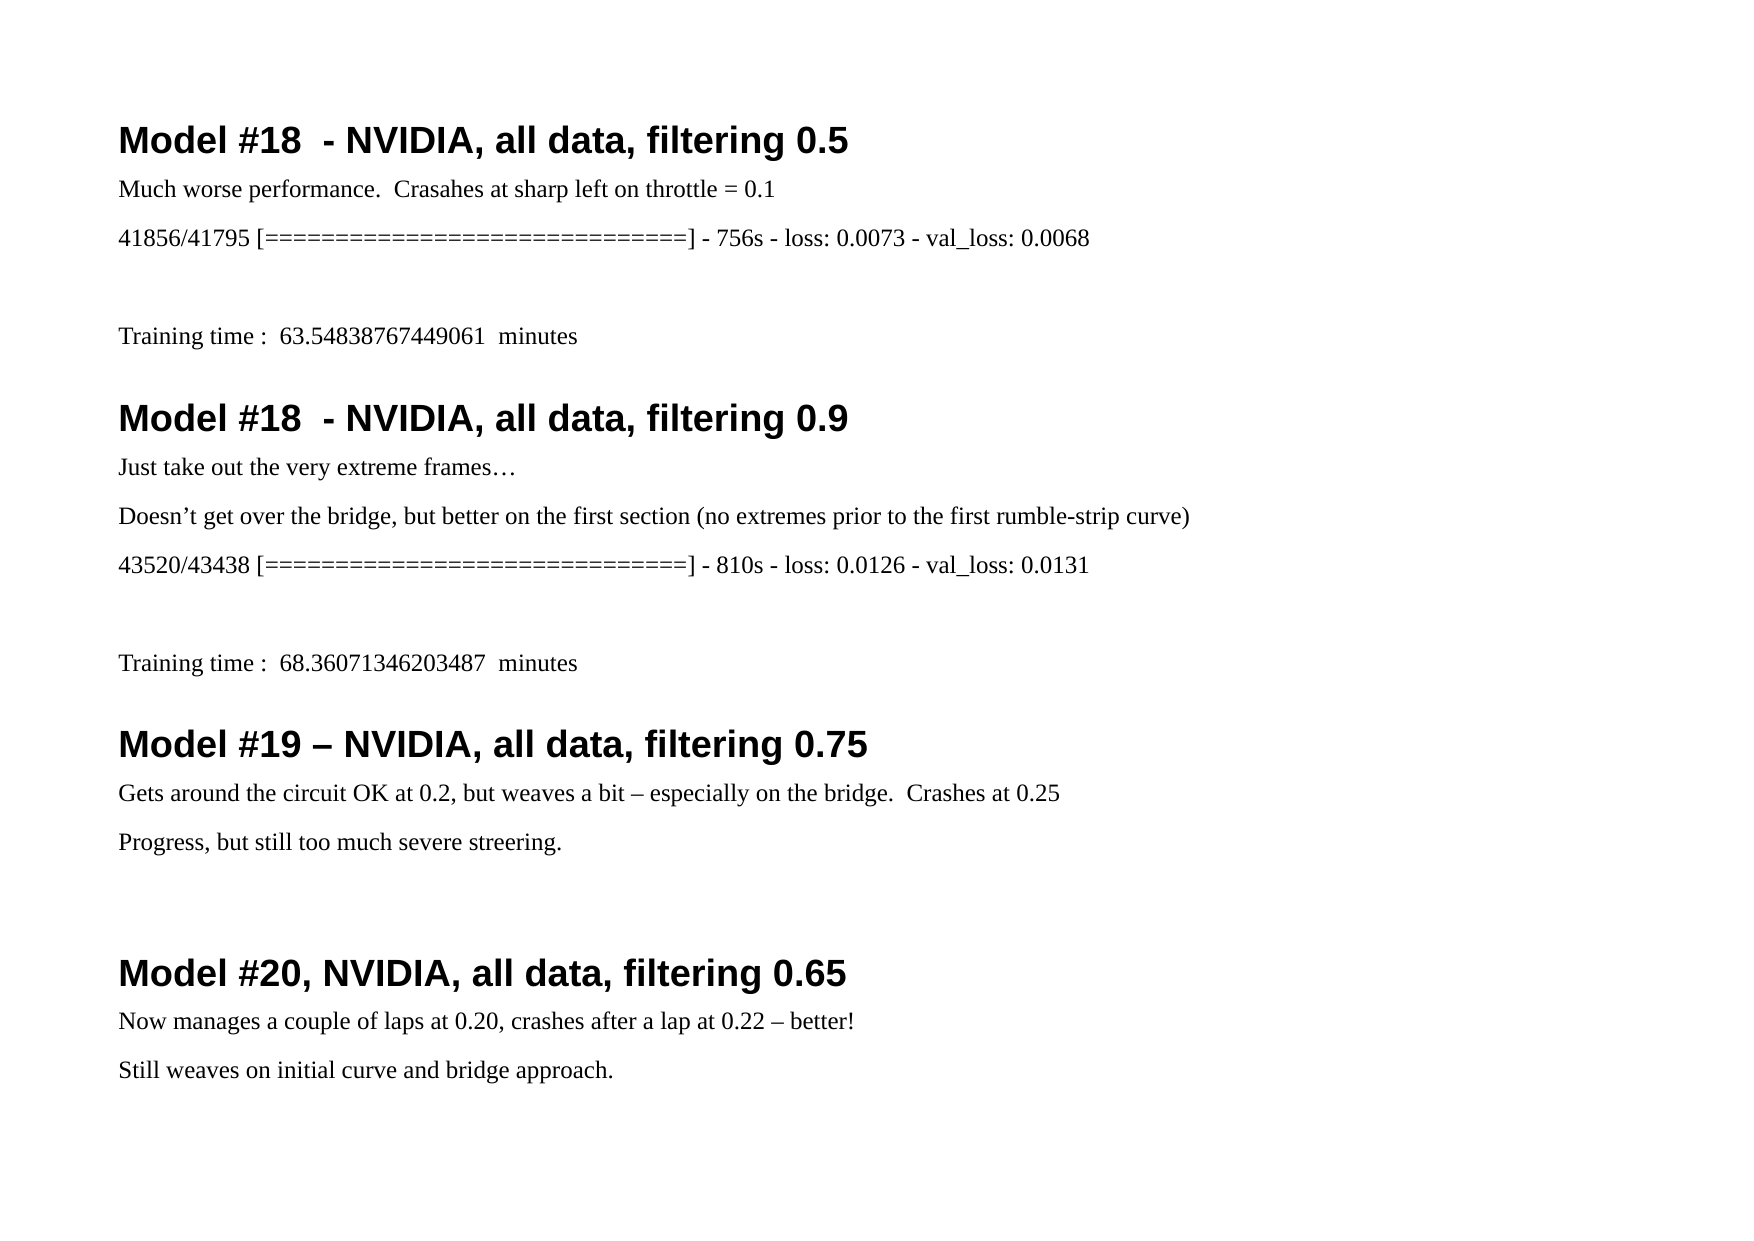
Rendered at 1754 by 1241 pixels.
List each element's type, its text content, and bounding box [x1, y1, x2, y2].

text Just take out the very extreme frames… [118, 452, 1636, 480]
text Doesn’t get over the bridge, but better on the first section (no extremes prior to the first rumble-strip curve) [118, 501, 1636, 529]
text Gets around the circuit OK at 0.2, but weaves a bit – especially on the bridge. Crashes at 0.25 [118, 778, 1636, 807]
text Still weaves on initial curve and bridge approach. [118, 1056, 1636, 1084]
text 41856/41795 [==============================] - 756s - loss: 0.0073 - val_loss: 0.0068 [118, 223, 1636, 252]
subtitle Model #18 - NVIDIA, all data, filtering 0.5 [118, 118, 1636, 162]
subtitle Model #20, NVIDIA, all data, filtering 0.65 [118, 950, 1636, 994]
text Training time : 68.36071346203487 minutes [118, 648, 1636, 677]
text 43520/43438 [==============================] - 810s - loss: 0.0126 - val_loss: 0.0131 [118, 550, 1636, 578]
text Much worse performance. Crasahes at sharp left on throttle = 0.1 [118, 174, 1636, 203]
subtitle Model #18 - NVIDIA, all data, filtering 0.9 [118, 396, 1636, 439]
text Training time : 63.54838767449061 minutes [118, 321, 1636, 350]
text Progress, but still too much severe streering. [118, 827, 1636, 856]
text Now manages a couple of laps at 0.20, crashes after a lap at 0.22 – better! [118, 1006, 1636, 1035]
subtitle Model #19 – NVIDIA, all data, filtering 0.75 [118, 722, 1636, 766]
